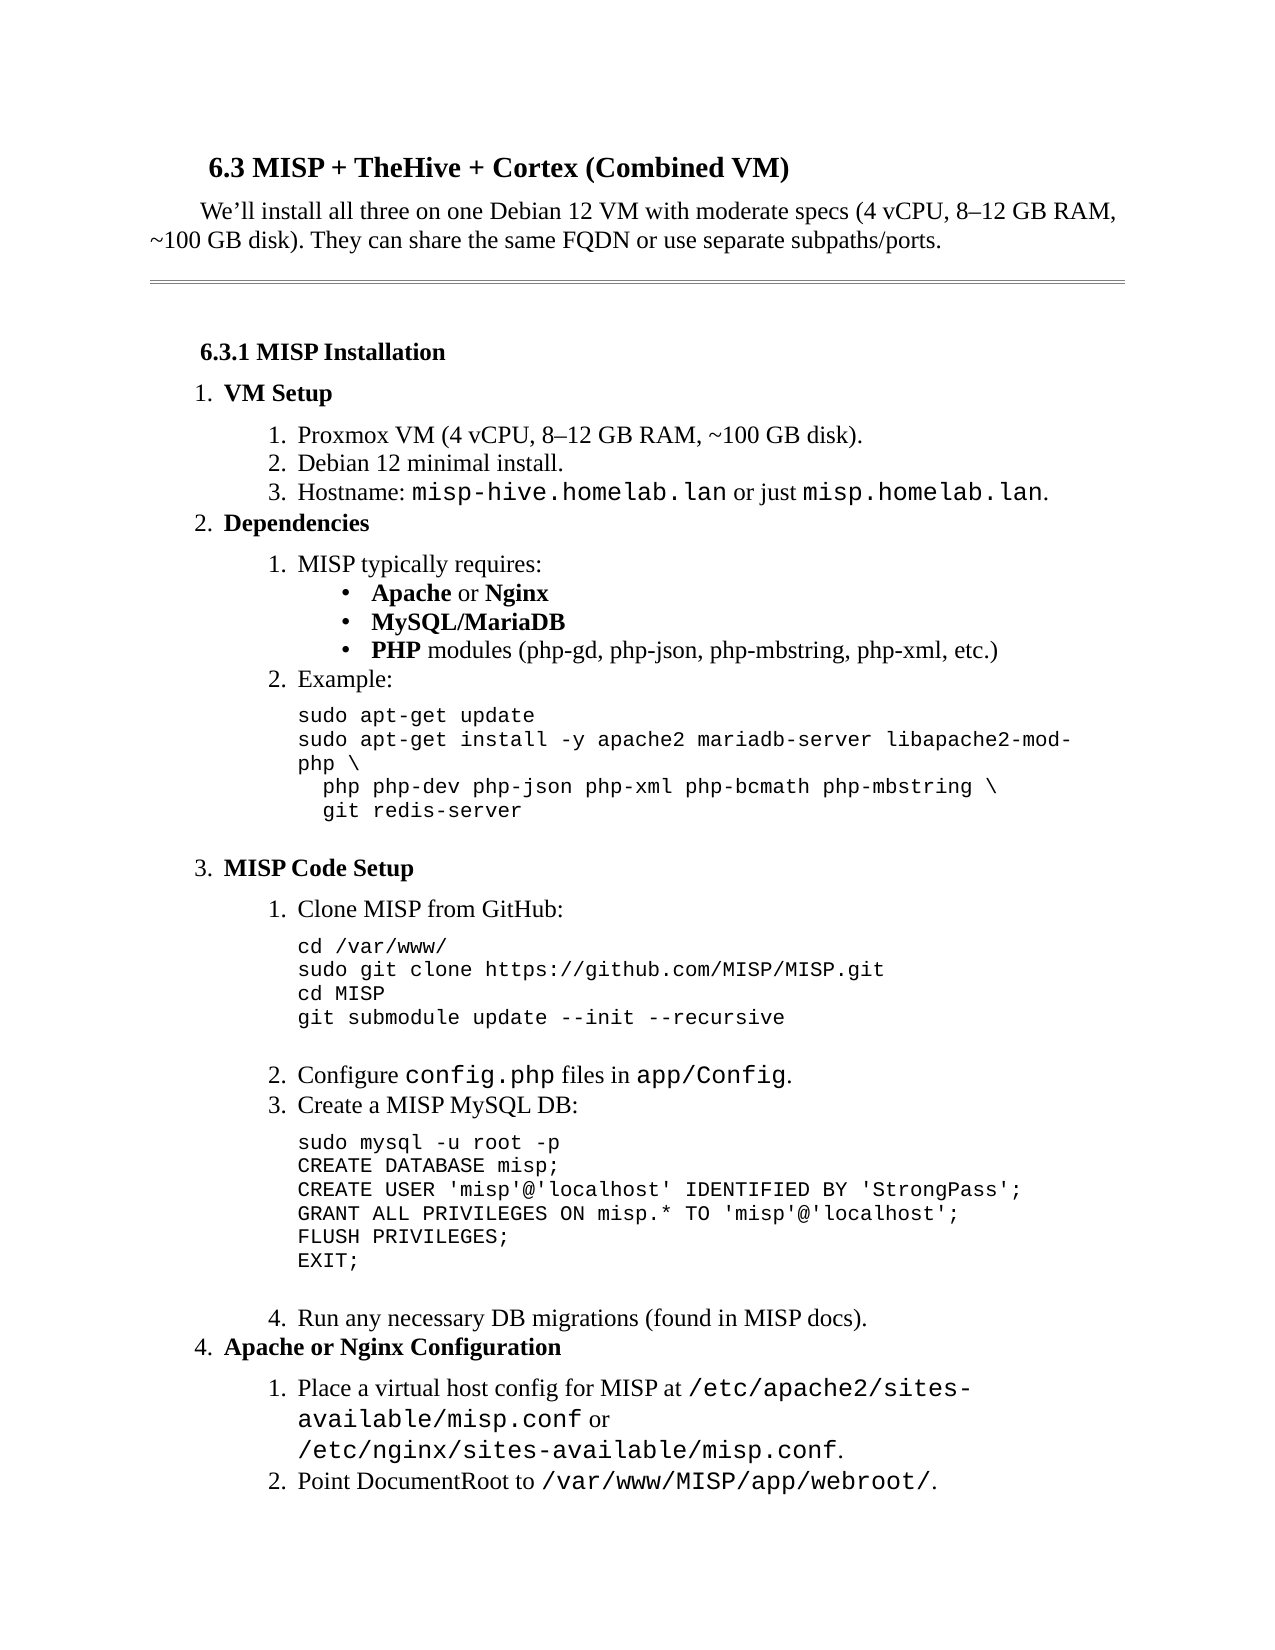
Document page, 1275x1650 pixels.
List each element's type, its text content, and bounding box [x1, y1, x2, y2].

list git submodule update --init --recursive [268, 1007, 1125, 1030]
list sudo apt-get install -y apache2 mariadb-server libapache2-mod-php \ [268, 729, 1125, 776]
list Create a MISP MySQL DB: [268, 1091, 1125, 1119]
list EXIT; [268, 1250, 1125, 1274]
subtitle 6.3 MISP + TheHive + Cortex (Combined VM) [150, 150, 1125, 183]
list Proxmox VM (4 vCPU, 8–12 GB RAM, ~100 GB disk). [268, 420, 1125, 448]
list Apache or Nginx Configuration [194, 1332, 1125, 1361]
list Configure config.php files in app/Config. [268, 1060, 1125, 1091]
list FLUSH PRIVILEGES; [268, 1226, 1125, 1250]
list sudo mysql -u root -p [268, 1132, 1125, 1156]
list Run any necessary DB migrations (found in MISP docs). [268, 1303, 1125, 1332]
list Debian 12 minimal install. [268, 448, 1125, 477]
list VM Setup [194, 378, 1125, 407]
list PHP modules (php-gd, php-json, php-mbstring, php-xml, etc.) [341, 636, 1125, 664]
list cd /var/www/ [268, 936, 1125, 959]
list MISP Code Setup [194, 853, 1125, 882]
list Example: [268, 664, 1125, 693]
list Hostname: misp-hive.homelab.lan or just misp.homelab.lan. [268, 477, 1125, 508]
list CREATE USER 'misp'@'localhost' IDENTIFIED BY 'StrongPass'; [268, 1179, 1125, 1203]
list Apache or Nginx [341, 578, 1125, 607]
list Point DocumentRoot to /var/www/MISP/app/webroot/. [268, 1466, 1125, 1497]
list CREATE DATABASE misp; [268, 1156, 1125, 1179]
list Clone MISP from GitHub: [268, 894, 1125, 923]
list MISP typically requires: [268, 549, 1125, 578]
list cd MISP [268, 983, 1125, 1007]
list Place a virtual host config for MISP at /etc/apache2/sites-available/misp.conf or /etc/nginx/sites-available/misp.conf. [268, 1373, 1125, 1466]
list GRANT ALL PRIVILEGES ON misp.* TO 'misp'@'localhost'; [268, 1203, 1125, 1226]
text We’ll install all three on one Debian 12 VM with moderate specs (4 vCPU, 8–12 GB RAM, ~100 GB disk). They can share the same FQDN or use separate subpaths/ports. [150, 196, 1125, 253]
list sudo apt-get update [268, 706, 1125, 729]
list Dependencies [194, 508, 1125, 537]
list MySQL/MariaDB [341, 607, 1125, 636]
list sudo git clone https://github.com/MISP/MISP.git [268, 959, 1125, 983]
list git redis-server [268, 800, 1125, 824]
subtitle 6.3.1 MISP Installation [150, 337, 1125, 366]
list php php-dev php-json php-xml php-bcmath php-mbstring \ [268, 776, 1125, 800]
